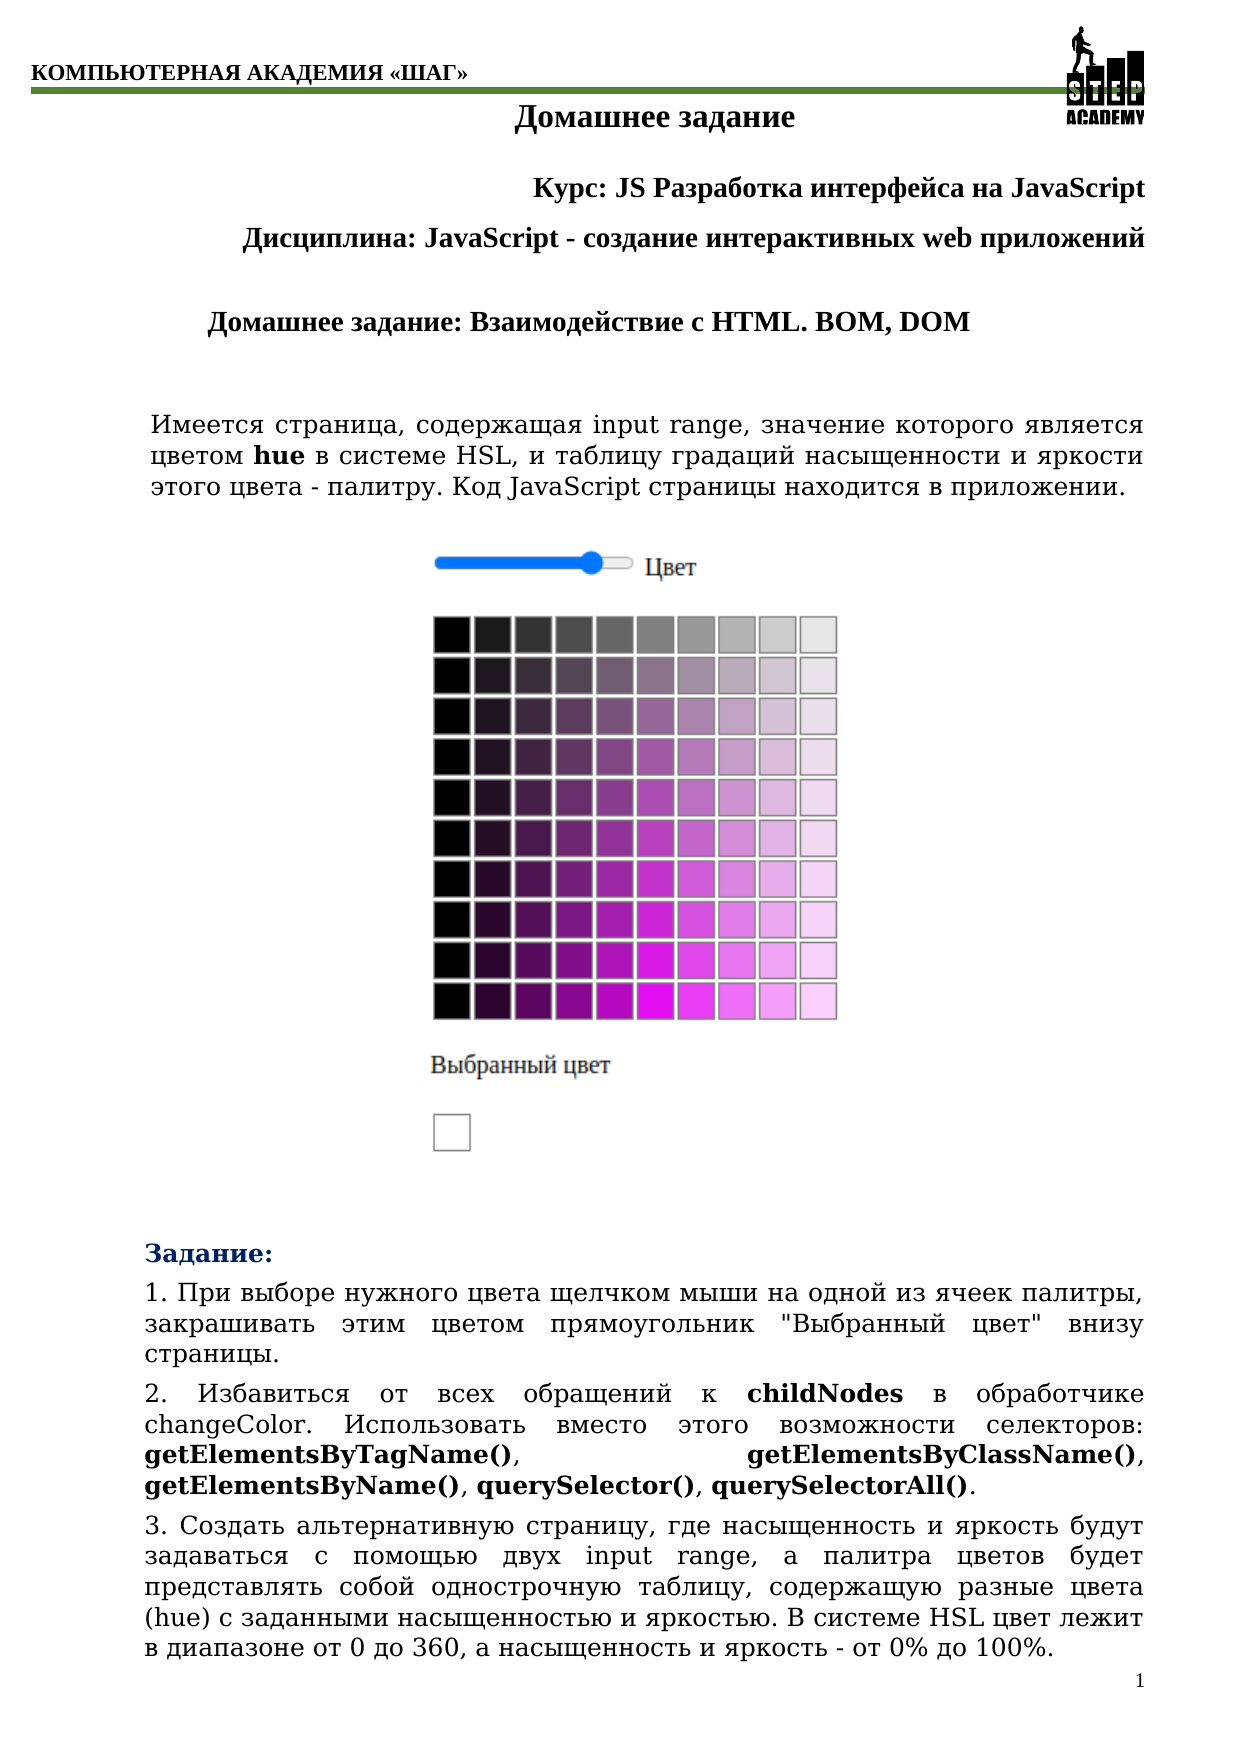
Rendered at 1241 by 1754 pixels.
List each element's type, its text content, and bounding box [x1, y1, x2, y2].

text Имеется страница, содержащая input range, значение которого является цветом hue в системе HSL, и таблицу градаций насыщенности и яркости этого цвета - палитру. Код JavaScript страницы находится в приложении. [150, 410, 1145, 502]
subtitle Домашнее задание: Взаимодействие с HTML. BOM, DOM [166, 304, 1150, 338]
text Задание: [144, 1238, 1145, 1268]
text 1. При выборе нужного цвета щелчком мыши на одной из ячеек палитры, закрашивать этим цветом прямоугольник "Выбранный цвет" внизу страницы. [144, 1278, 1145, 1369]
text Курс: JS Разработка интерфейса на JavaScript [209, 170, 1145, 204]
text Дисциплина: JavaScript - создание интерактивных web приложений [165, 221, 1145, 254]
text 3. Создать альтернативную страницу, где насыщенность и яркость будут задаваться с помощью двух input range, а палитра цветов будет представлять собой однострочную таблицу, содержащую разные цвета (hue) с заданными насыщенностью и яркостью. В системе HSL цвет лежит в диапазоне от 0 до 360, а насыщенность и яркость - от 0% до 100%. [144, 1511, 1145, 1663]
text 2. Избавиться от всех обращений к childNodes в обработчике changeColor. Использовать вместо этого возможности селекторов: getElementsByTagName(), getElementsByClassName(), getElementsByName(), querySelector(), querySelectorAll(). [144, 1379, 1145, 1501]
picture [421, 535, 850, 1172]
picture [1108, 26, 1146, 127]
